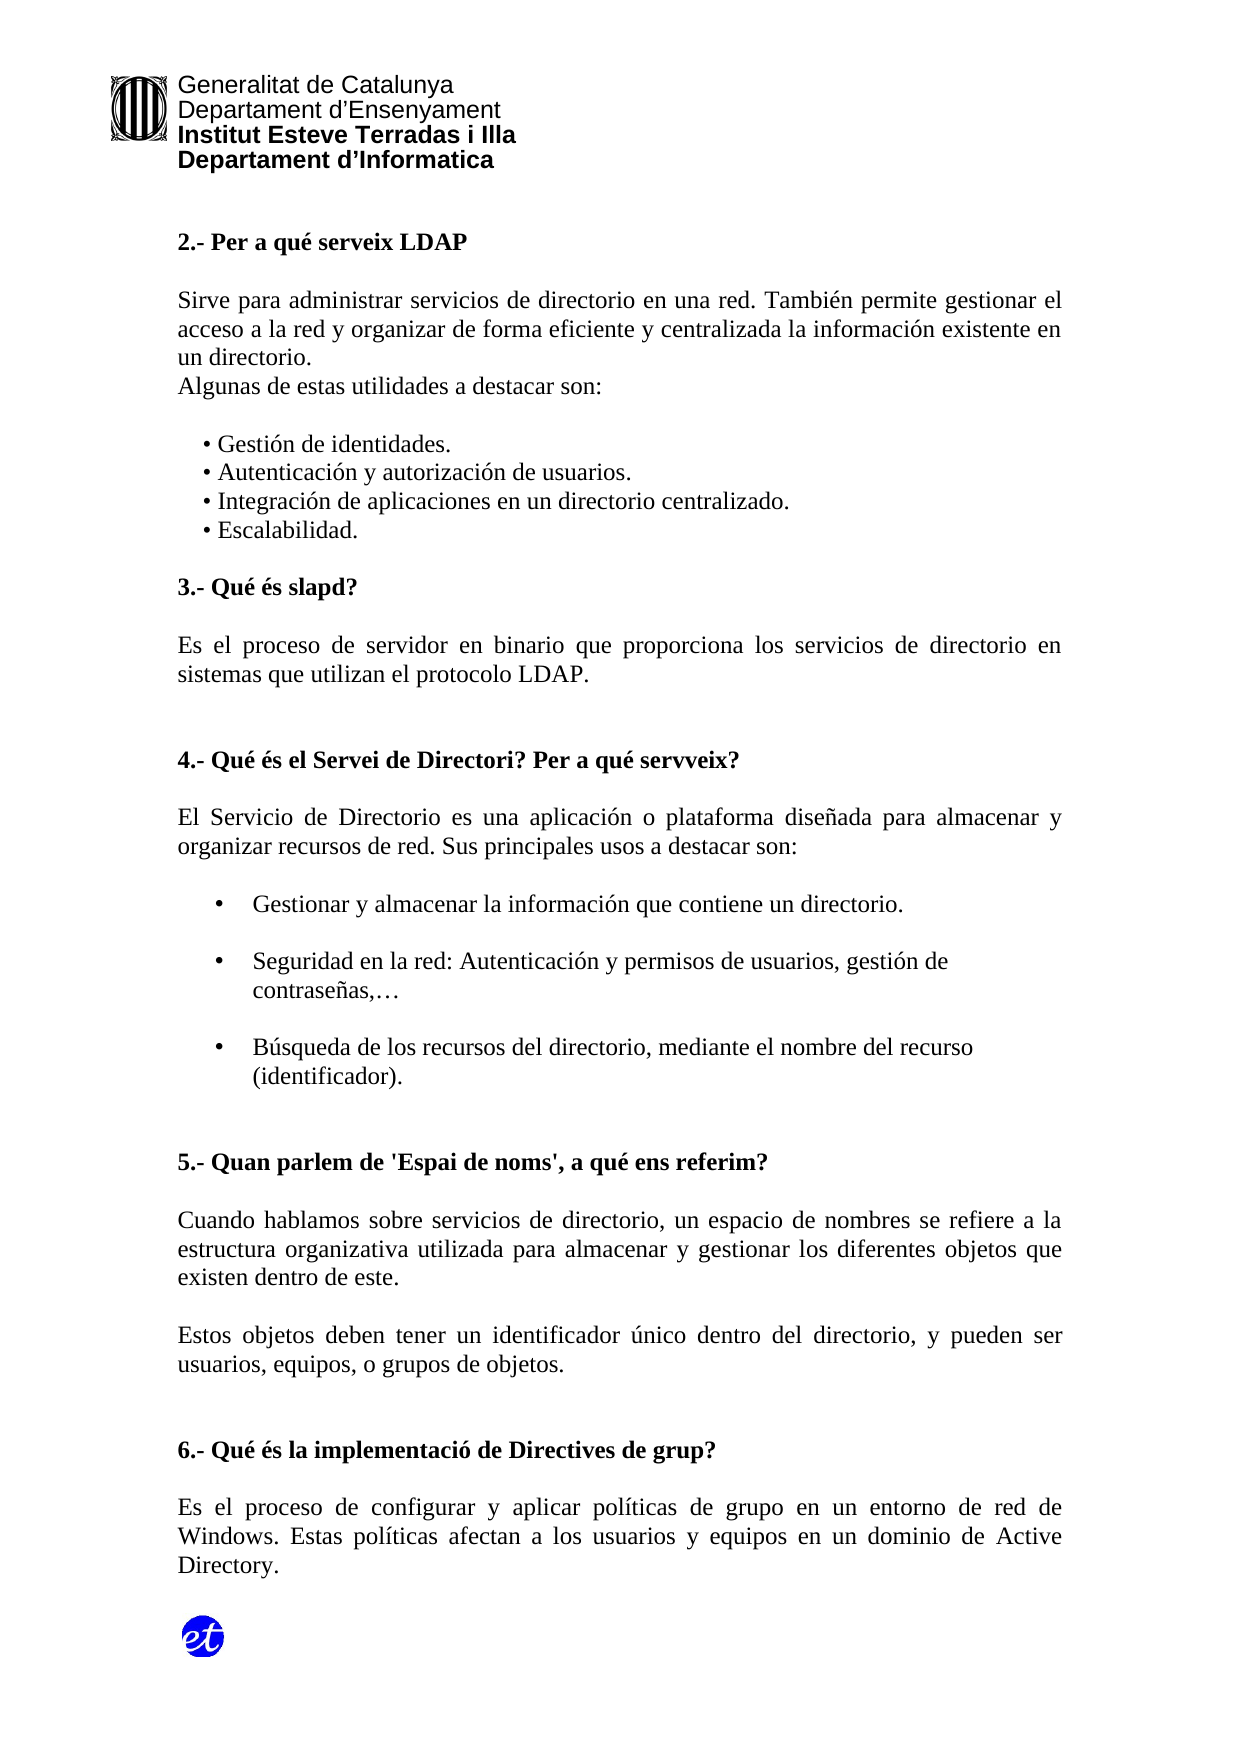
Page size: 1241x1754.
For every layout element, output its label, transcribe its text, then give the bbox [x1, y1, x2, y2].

text • Autenticación y autorización de usuarios. [177, 457, 1063, 486]
picture [111, 76, 167, 141]
text Algunas de estas utilidades a destacar son: [177, 371, 1063, 400]
text El Servicio de Directorio es una aplicación o plataforma diseñada para almacenar y organizar recursos de red. Sus principales usos a destacar son: [177, 802, 1063, 860]
text 5.- Quan parlem de 'Espai de noms', a qué ens referim? [177, 1147, 1063, 1176]
text • Integración de aplicaciones en un directorio centralizado. [177, 486, 1063, 515]
text • Gestión de identidades. [177, 429, 1063, 457]
text 4.- Qué és el Servei de Directori? Per a qué servveix? [177, 745, 1063, 774]
text • Escalabilidad. [177, 515, 1063, 544]
text 2.- Per a qué serveix LDAP [177, 227, 1063, 256]
text 3.- Qué és slapd? [177, 572, 1063, 601]
list Búsqueda de los recursos del directorio, mediante el nombre del recurso (identificador). [215, 1032, 1063, 1090]
text Cuando hablamos sobre servicios de directorio, un espacio de nombres se refiere a la estructura organizativa utilizada para almacenar y gestionar los diferentes objetos que existen dentro de este. [177, 1205, 1063, 1291]
text 6.- Qué és la implementació de Directives de grup? [177, 1435, 1063, 1464]
text Es el proceso de configurar y aplicar políticas de grupo en un entorno de red de Windows. Estas políticas afectan a los usuarios y equipos en un dominio de Active Directory. [177, 1492, 1063, 1579]
picture [182, 1613, 225, 1657]
list Seguridad en la red: Autenticación y permisos de usuarios, gestión de contraseñas,… [215, 946, 1063, 1004]
list Gestionar y almacenar la información que contiene un directorio. [215, 889, 1063, 917]
text Estos objetos deben tener un identificador único dentro del directorio, y pueden ser usuarios, equipos, o grupos de objetos. [177, 1320, 1063, 1377]
text Es el proceso de servidor en binario que proporciona los servicios de directorio en sistemas que utilizan el protocolo LDAP. [177, 630, 1063, 687]
text Sirve para administrar servicios de directorio en una red. También permite gestionar el acceso a la red y organizar de forma eficiente y centralizada la información existente en un directorio. [177, 285, 1063, 371]
